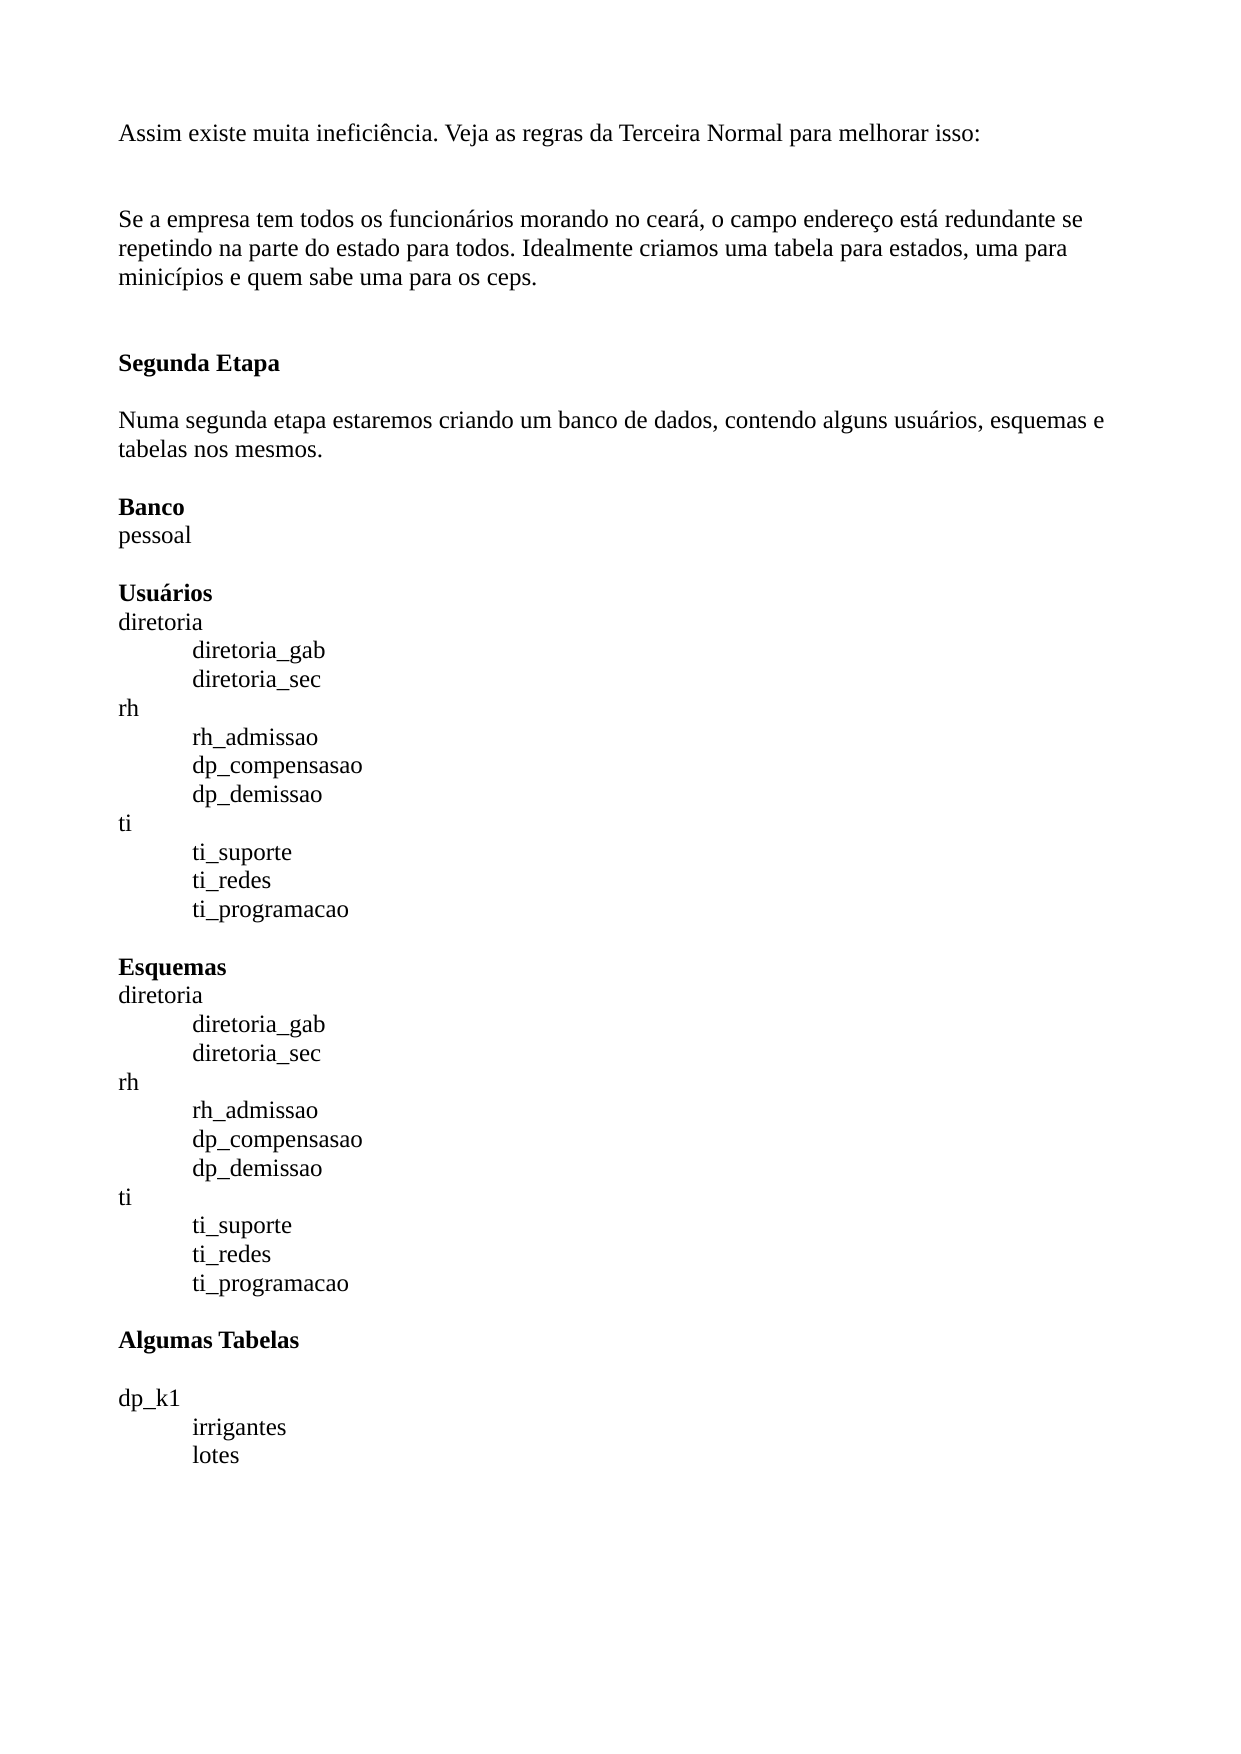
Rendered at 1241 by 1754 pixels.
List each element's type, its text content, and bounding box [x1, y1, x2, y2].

text ti_redes [118, 866, 1122, 894]
text rh_admissao [118, 722, 1122, 751]
text lotes [118, 1441, 1122, 1469]
text diretoria [118, 981, 1122, 1009]
text pessoal [118, 521, 1122, 549]
text ti [118, 1182, 1122, 1211]
text dp_demissao [118, 779, 1122, 808]
text dp_k1 [118, 1383, 1122, 1412]
text irrigantes [118, 1412, 1122, 1441]
text rh [118, 1067, 1122, 1096]
text ti_suporte [118, 1211, 1122, 1239]
text diretoria_gab [118, 636, 1122, 664]
text ti_suporte [118, 837, 1122, 866]
text diretoria_gab [118, 1009, 1122, 1038]
text diretoria_sec [118, 1038, 1122, 1067]
text Usuários [118, 578, 1122, 607]
text Assim existe muita ineficiência. Veja as regras da Terceira Normal para melhorar isso: [118, 118, 1122, 147]
text rh_admissao [118, 1096, 1122, 1124]
text ti_programacao [118, 1268, 1122, 1297]
text Banco [118, 492, 1122, 521]
text Esquemas [118, 952, 1122, 981]
text Segunda Etapa [118, 348, 1122, 377]
text Se a empresa tem todos os funcionários morando no ceará, o campo endereço está redundante se repetindo na parte do estado para todos. Idealmente criamos uma tabela para estados, uma para minicípios e quem sabe uma para os ceps. [118, 204, 1122, 291]
text dp_compensasao [118, 751, 1122, 779]
text dp_demissao [118, 1153, 1122, 1182]
text rh [118, 693, 1122, 722]
text ti [118, 808, 1122, 837]
text Algumas Tabelas [118, 1326, 1122, 1354]
text diretoria [118, 607, 1122, 636]
text Numa segunda etapa estaremos criando um banco de dados, contendo alguns usuários, esquemas e tabelas nos mesmos. [118, 406, 1122, 463]
text dp_compensasao [118, 1124, 1122, 1153]
text ti_programacao [118, 894, 1122, 923]
text diretoria_sec [118, 664, 1122, 693]
text ti_redes [118, 1239, 1122, 1268]
